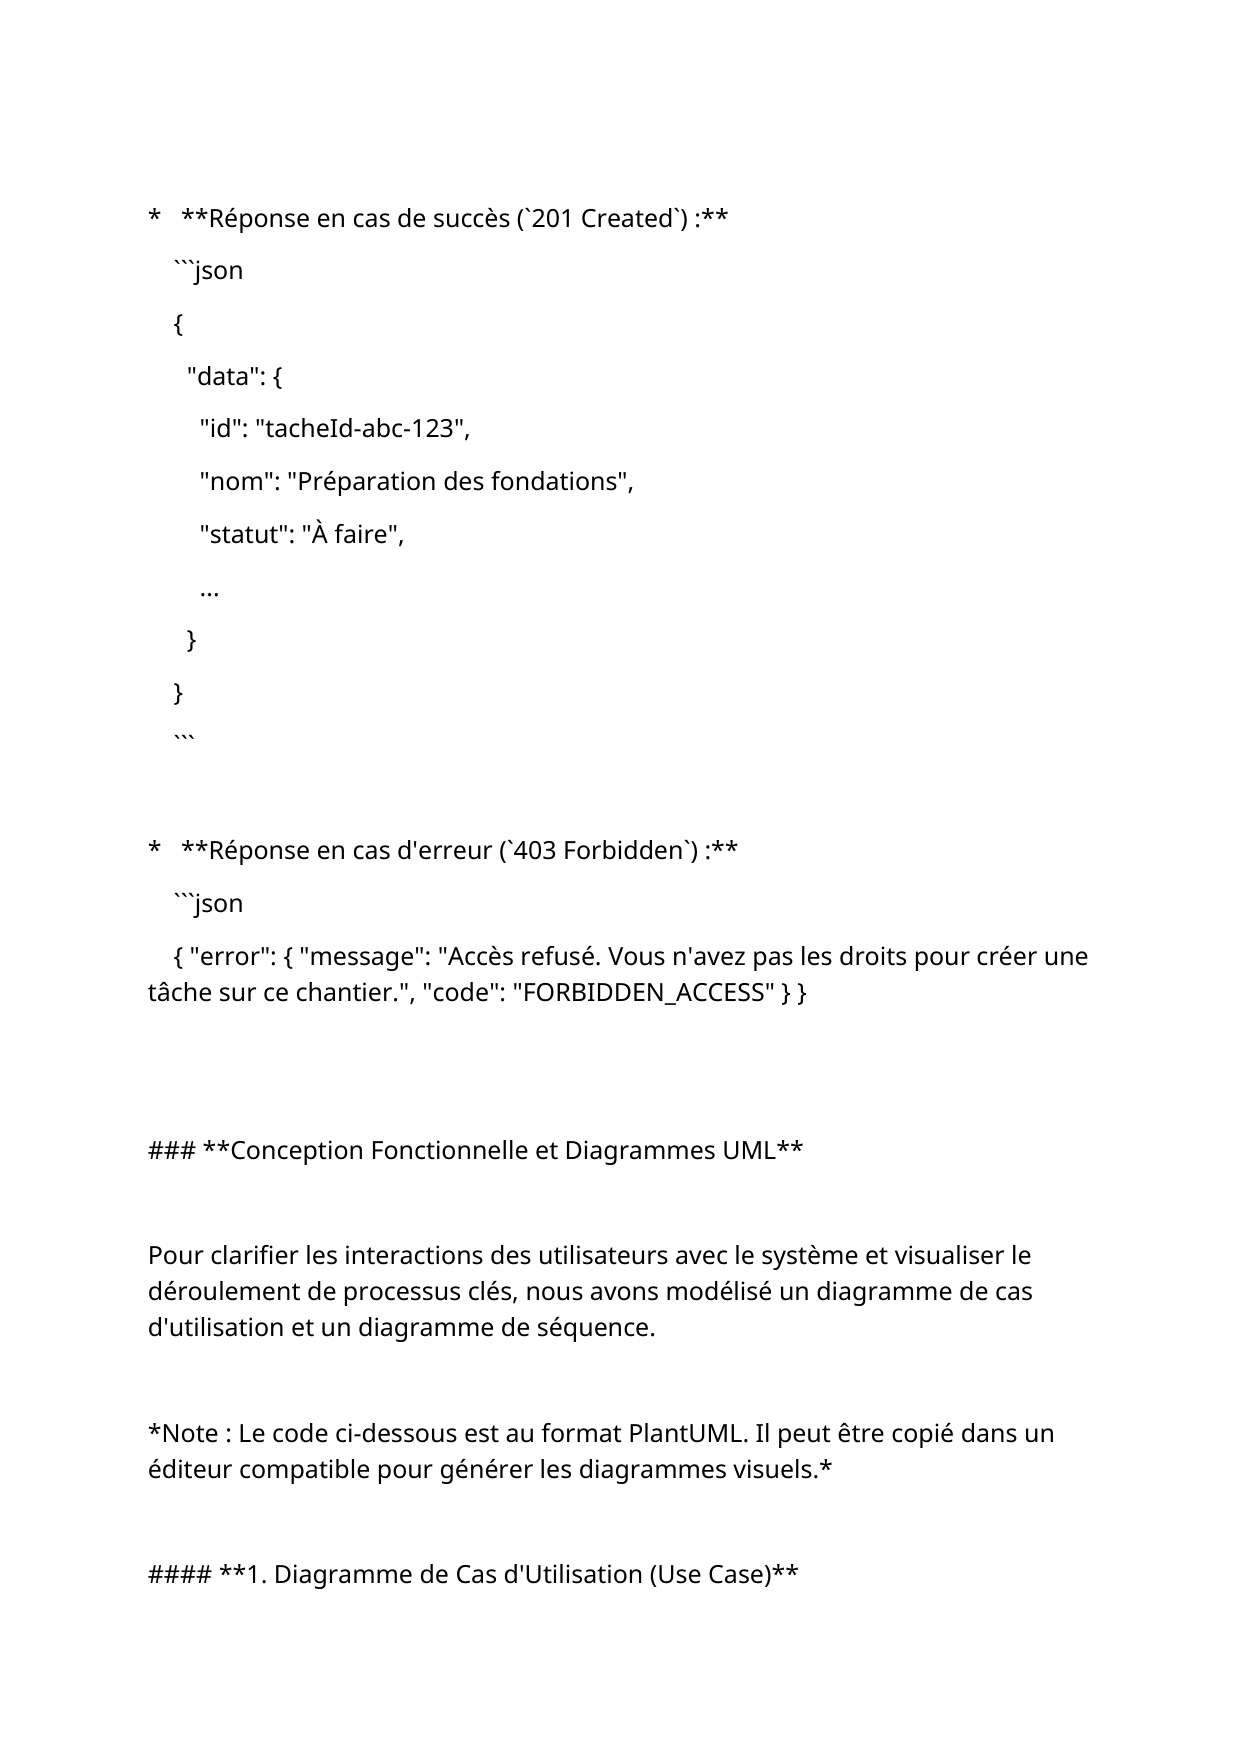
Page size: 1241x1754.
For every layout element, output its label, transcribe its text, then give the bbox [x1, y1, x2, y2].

text #### **1. Diagramme de Cas d'Utilisation (Use Case)** [148, 1557, 1093, 1591]
text "nom": "Préparation des fondations", [148, 464, 1093, 498]
text ... [148, 569, 1093, 603]
text ### **Conception Fonctionnelle et Diagrammes UML** [148, 1132, 1093, 1166]
text { "error": { "message": "Accès refusé. Vous n'avez pas les droits pour créer une tâche sur ce chantier.", "code": "FORBIDDEN_ACCESS" } } [148, 938, 1093, 1008]
text ``` [148, 727, 1093, 761]
text } [148, 675, 1093, 709]
text Pour clarifier les interactions des utilisateurs avec le système et visualiser le déroulement de processus clés, nous avons modélisé un diagramme de cas d'utilisation et un diagramme de séquence. [148, 1238, 1093, 1344]
text ```json [148, 886, 1093, 919]
text ```json [148, 253, 1093, 287]
text "id": "tacheId-abc-123", [148, 411, 1093, 445]
text "data": { [148, 358, 1093, 392]
text } [148, 622, 1093, 656]
text * **Réponse en cas de succès (`201 Created`) :** [148, 200, 1093, 234]
text * **Réponse en cas d'erreur (`403 Forbidden`) :** [148, 833, 1093, 867]
text { [148, 306, 1093, 340]
text *Note : Le code ci-dessous est au format PlantUML. Il peut être copié dans un éditeur compatible pour générer les diagrammes visuels.* [148, 1415, 1093, 1485]
text "statut": "À faire", [148, 517, 1093, 551]
